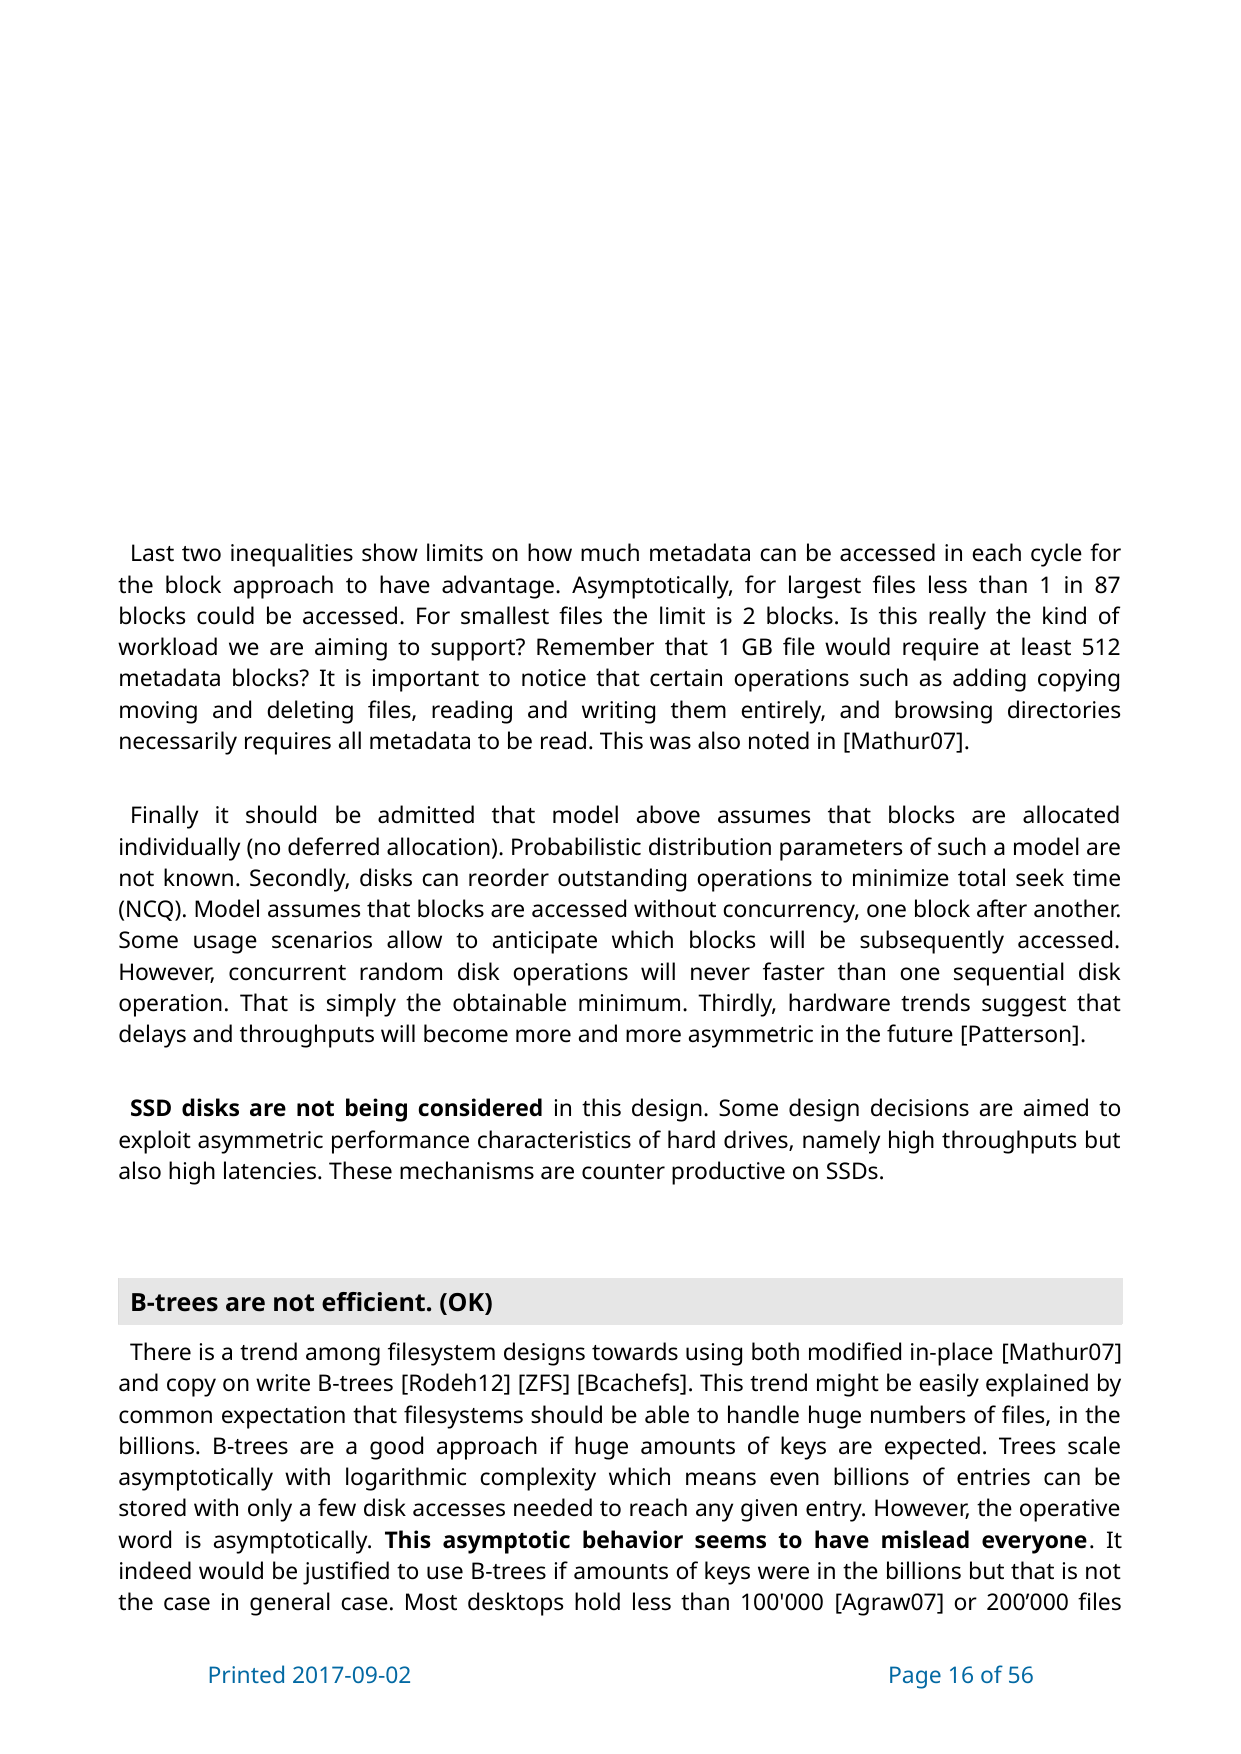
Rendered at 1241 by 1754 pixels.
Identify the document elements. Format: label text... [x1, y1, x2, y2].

text Finally it should be admitted that model above assumes that blocks are allocated individually (no deferred allocation). Probabilistic distribution parameters of such a model are not known. Secondly, disks can reorder outstanding operations to minimize total seek time (NCQ). Model assumes that blocks are accessed without concurrency, one block after another. Some usage scenarios allow to anticipate which blocks will be subsequently accessed. However, concurrent random disk operations will never faster than one sequential disk operation. That is simply the obtainable minimum. Thirdly, hardware trends suggest that delays and throughputs will become more and more asymmetric in the future [Patterson]. [118, 799, 1122, 1049]
text SSD disks are not being considered in this design. Some design decisions are aimed to exploit asymmetric performance characteristics of hard drives, namely high throughputs but also high latencies. These mechanisms are counter productive on SSDs. [118, 1092, 1122, 1186]
text Last two inequalities show limits on how much metadata can be accessed in each cycle for the block approach to have advantage. Asymptotically, for largest files less than 1 in 87 blocks could be accessed. For smallest files the limit is 2 blocks. Is this really the kind of workload we are aiming to support? Remember that 1 GB file would require at least 512 metadata blocks? It is important to notice that certain operations such as adding copying moving and deleting files, reading and writing them entirely, and browsing directories necessarily requires all metadata to be read. This was also noted in [Mathur07]. [118, 537, 1122, 756]
subtitle B-trees are not efficient. (OK) [119, 1279, 1122, 1324]
text There is a trend among filesystem designs towards using both modified in-place [Mathur07] and copy on write B-trees [Rodeh12] [ZFS] [Bcachefs]. This trend might be easily explained by common expectation that filesystems should be able to handle huge numbers of files, in the billions. B-trees are a good approach if huge amounts of keys are expected. Trees scale asymptotically with logarithmic complexity which means even billions of entries can be stored with only a few disk accesses needed to reach any given entry. However, the operative word is asymptotically. This asymptotic behavior seems to have mislead everyone. It indeed would be justified to use B-trees if amounts of keys were in the billions but that is not the case in general case. Most desktops hold less than 100'000 [Agraw07] or 200’000 files [118, 1336, 1122, 1617]
